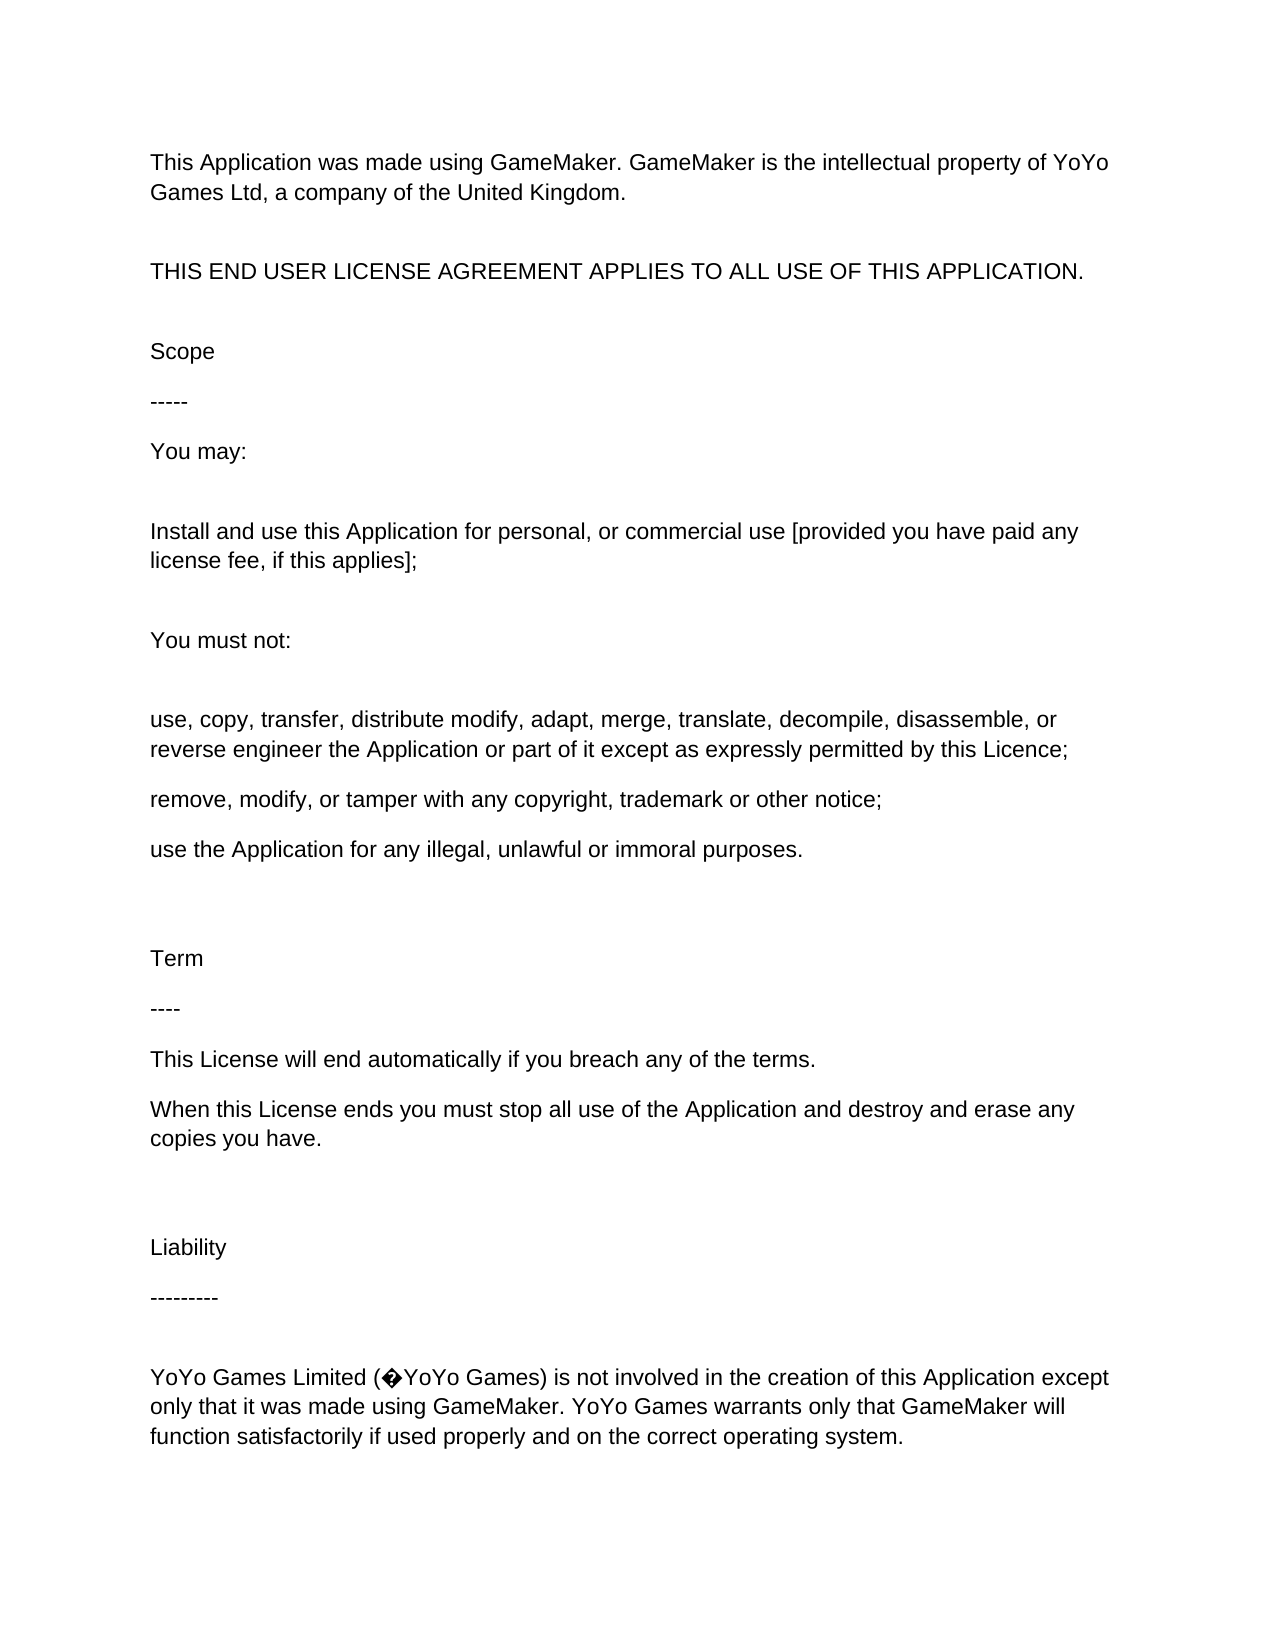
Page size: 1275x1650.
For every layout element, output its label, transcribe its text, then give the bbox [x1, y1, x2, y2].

text You must not: [150, 627, 1125, 653]
text Scope [150, 338, 1125, 364]
text use the Application for any illegal, unlawful or immoral purposes. [150, 837, 1125, 862]
text Liability [150, 1235, 1125, 1260]
text Term [150, 946, 1125, 971]
text Install and use this Application for personal, or commercial use [provided you have paid any license fee, if this applies]; [150, 518, 1125, 573]
text When this License ends you must stop all use of the Application and destroy and erase any copies you have. [150, 1096, 1125, 1151]
text ---- [150, 996, 1125, 1022]
text YoYo Games Limited (�YoYo Games) is not involved in the creation of this Application except only that it was made using GameMaker. YoYo Games warrants only that GameMaker will function satisfactorily if used properly and on the correct operating system. [150, 1364, 1125, 1449]
text ----- [150, 389, 1125, 414]
text You may: [150, 439, 1125, 464]
text THIS END USER LICENSE AGREEMENT APPLIES TO ALL USE OF THIS APPLICATION. [150, 259, 1125, 284]
text --------- [150, 1285, 1125, 1311]
text remove, modify, or tamper with any copyright, trademark or other notice; [150, 787, 1125, 812]
text This License will end automatically if you breach any of the terms. [150, 1046, 1125, 1072]
text use, copy, transfer, distribute modify, adapt, merge, translate, decompile, disassemble, or reverse engineer the Application or part of it except as expressly permitted by this Licence; [150, 707, 1125, 762]
text This Application was made using GameMaker. GameMaker is the intellectual property of YoYo Games Ltd, a company of the United Kingdom. [150, 150, 1125, 205]
